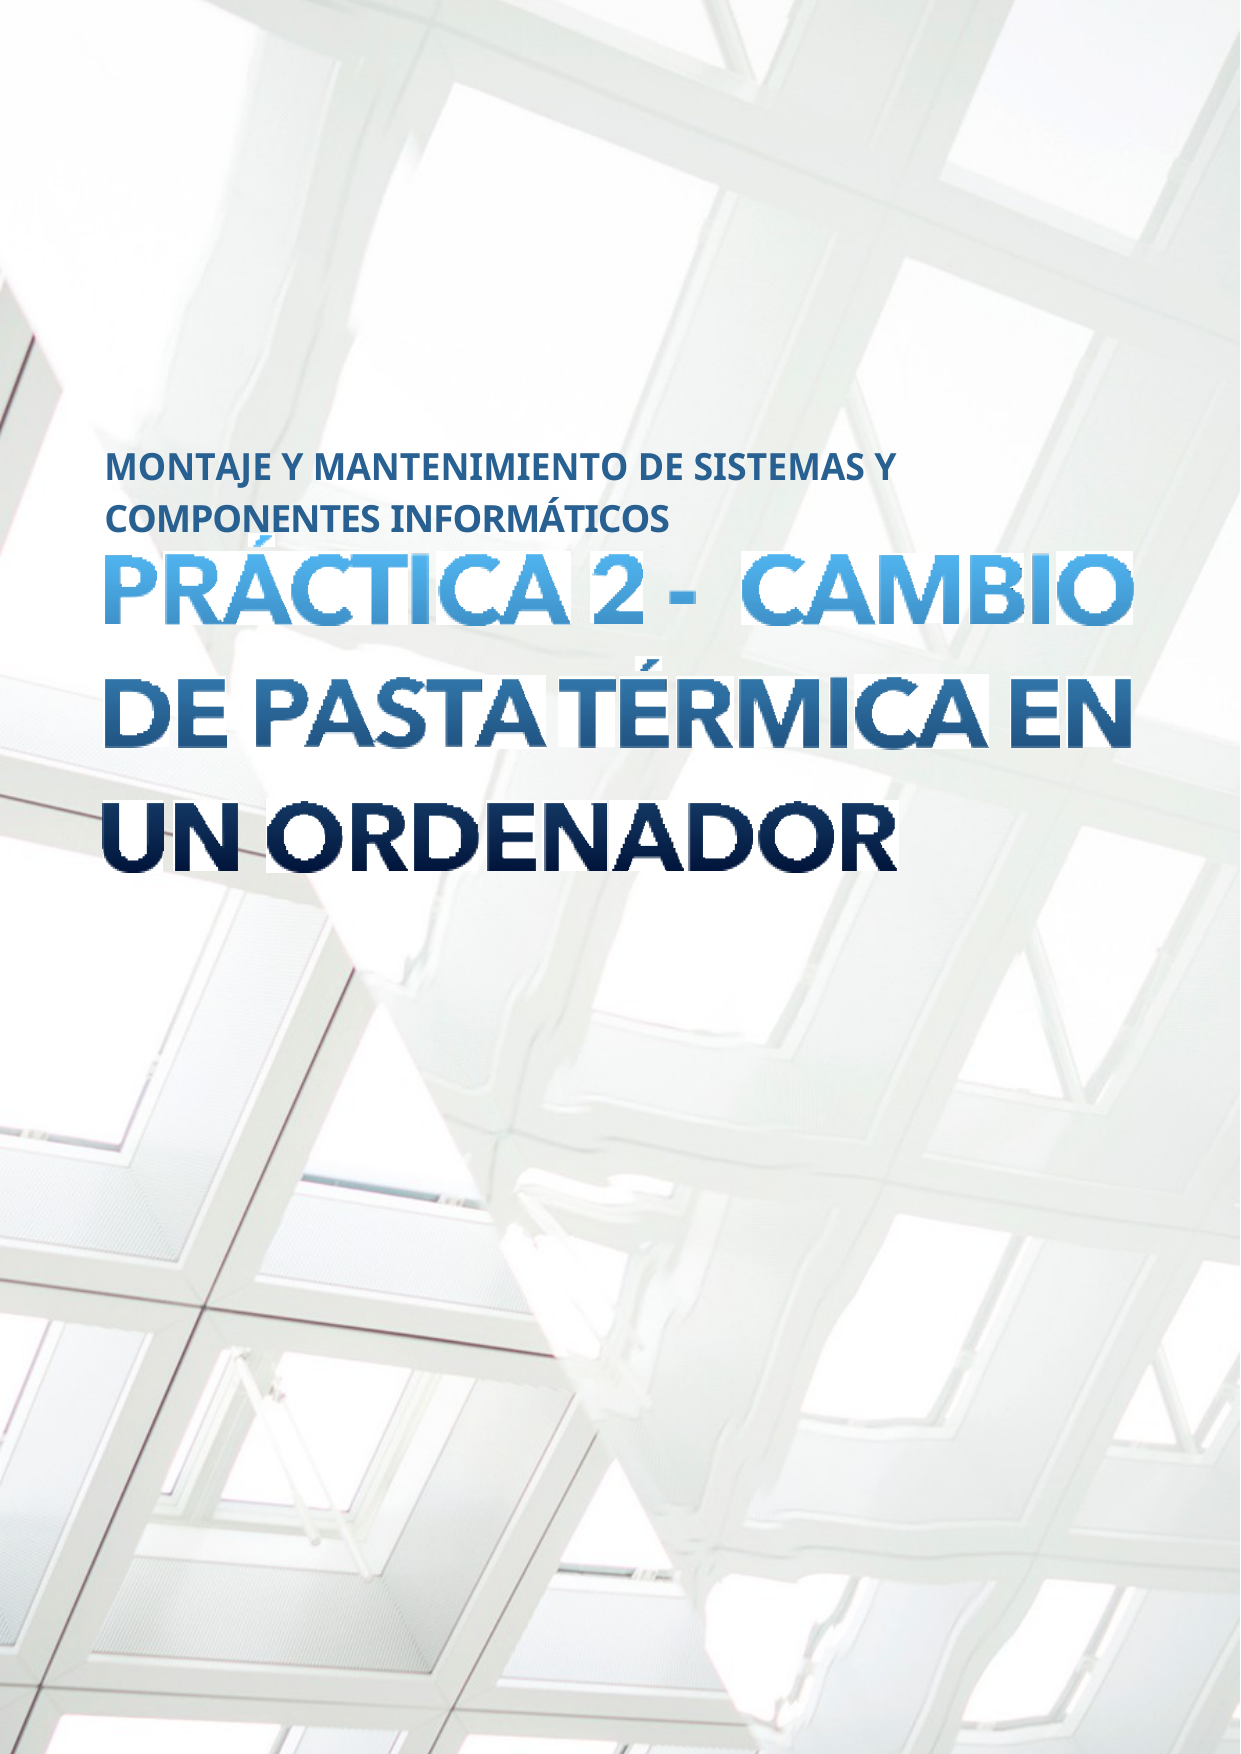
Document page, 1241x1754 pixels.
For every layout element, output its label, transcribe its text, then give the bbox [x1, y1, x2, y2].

picture [0, 0, 1240, 1754]
text MONTAJE Y MANTENIMIENTO DE SISTEMAS Y COMPONENTES INFORMÁTICOS [104, 440, 915, 544]
